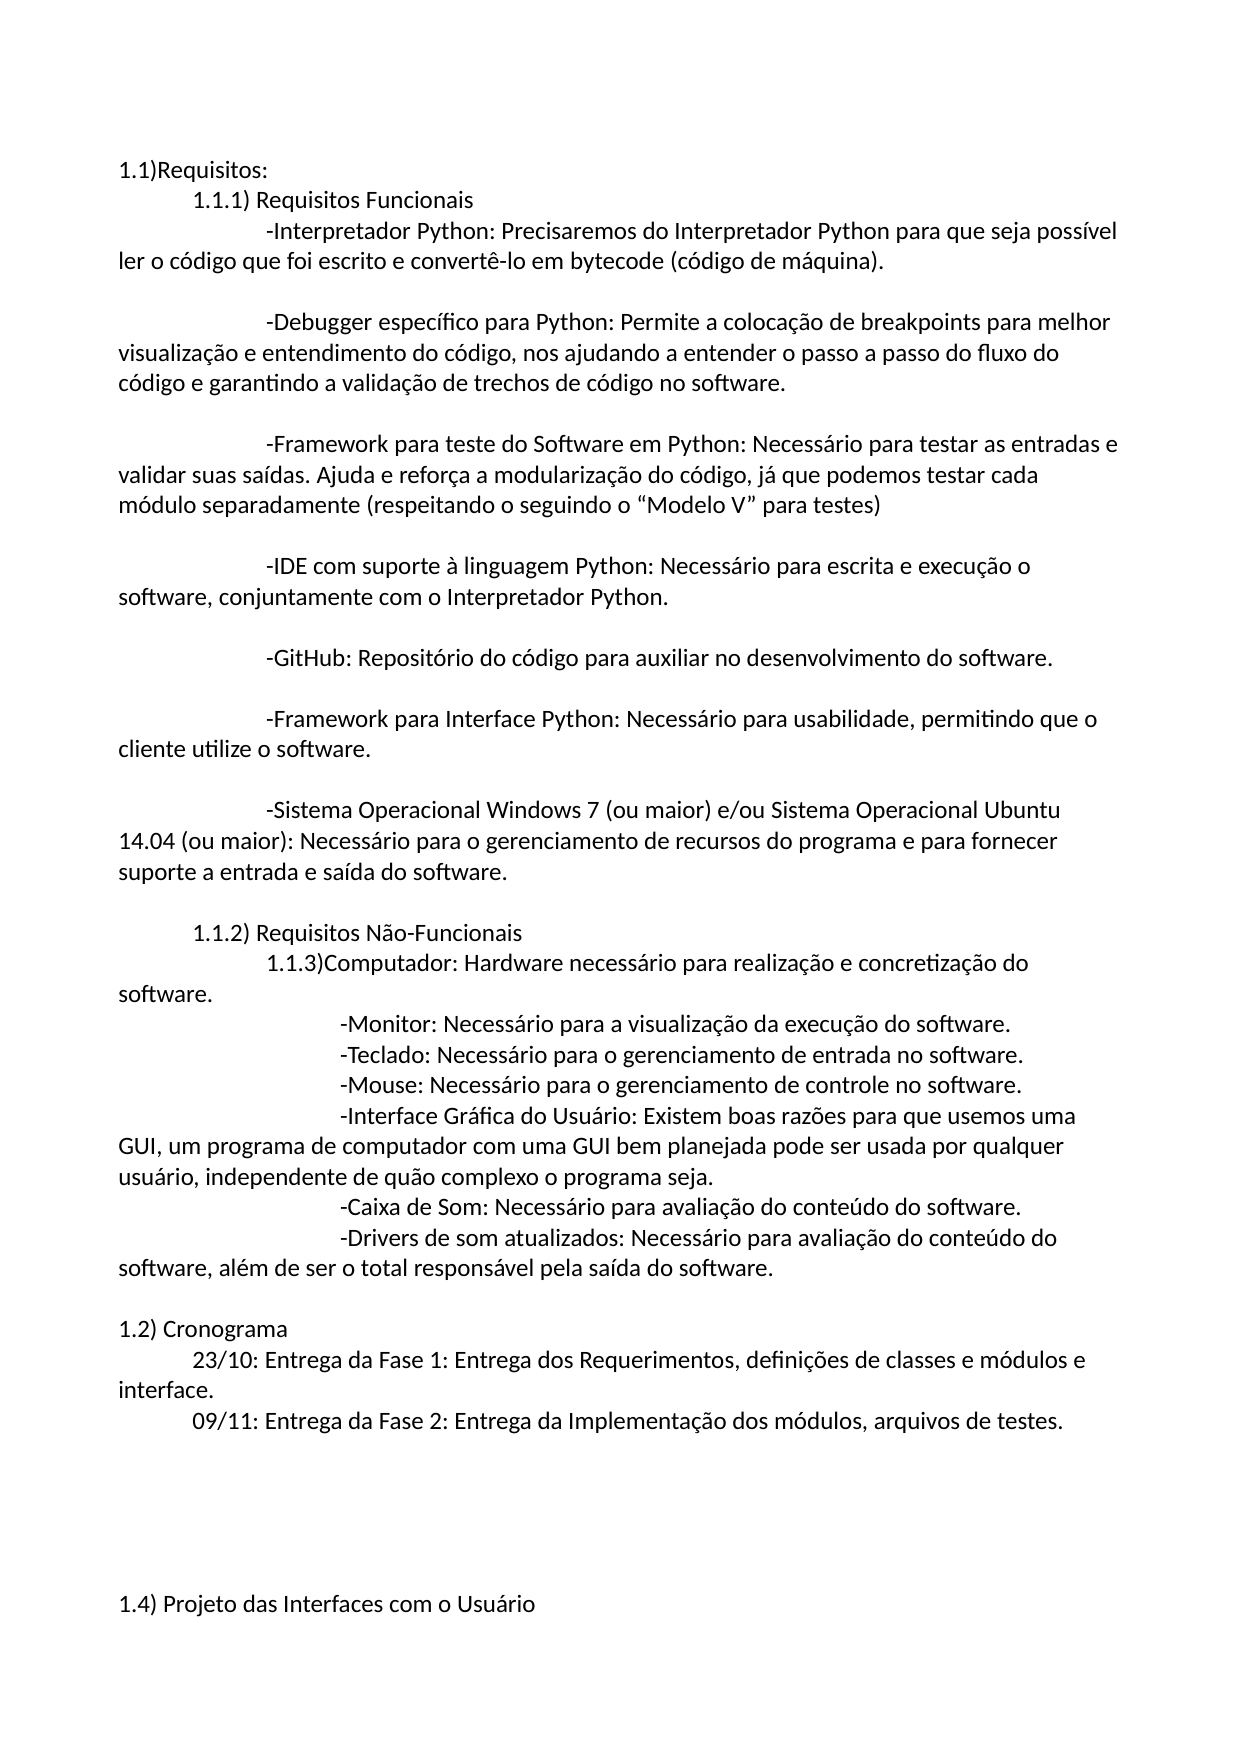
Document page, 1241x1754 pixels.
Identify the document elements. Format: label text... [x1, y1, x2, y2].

text 23/10: Entrega da Fase 1: Entrega dos Requerimentos, definições de classes e módulos e interface. [118, 1344, 1122, 1405]
text 1.2) Cronograma [118, 1313, 1122, 1344]
text -Drivers de som atualizados: Necessário para avaliação do conteúdo do software, além de ser o total responsável pela saída do software. [118, 1222, 1122, 1313]
text -Interpretador Python: Precisaremos do Interpretador Python para que seja possível ler o código que foi escrito e convertê-lo em bytecode (código de máquina). [118, 215, 1122, 276]
text -Framework para teste do Software em Python: Necessário para testar as entradas e validar suas saídas. Ajuda e reforça a modularização do código, já que podemos testar cada módulo separadamente (respeitando o seguindo o “Modelo V” para testes) [118, 398, 1122, 520]
text 1.4) Projeto das Interfaces com o Usuário [118, 1588, 1122, 1619]
text -Framework para Interface Python: Necessário para usabilidade, permitindo que o cliente utilize o software. [118, 703, 1122, 764]
text 1.1)Requisitos: [118, 154, 1122, 184]
text -Sistema Operacional Windows 7 (ou maior) e/ou Sistema Operacional Ubuntu 14.04 (ou maior): Necessário para o gerenciamento de recursos do programa e para fornecer suporte a entrada e saída do software. [118, 764, 1122, 886]
text -GitHub: Repositório do código para auxiliar no desenvolvimento do software. [118, 612, 1122, 673]
text 09/11: Entrega da Fase 2: Entrega da Implementação dos módulos, arquivos de testes. [118, 1405, 1122, 1436]
text -IDE com suporte à linguagem Python: Necessário para escrita e execução o software, conjuntamente com o Interpretador Python. [118, 551, 1122, 612]
text 1.1.1) Requisitos Funcionais [118, 184, 1122, 215]
text 1.1.2) Requisitos Não-Funcionais 1.1.3)Computador: Hardware necessário para realização e concretização do software. [118, 886, 1122, 1008]
text -Debugger específico para Python: Permite a colocação de breakpoints para melhor visualização e entendimento do código, nos ajudando a entender o passo a passo do fluxo do código e garantindo a validação de trechos de código no software. [118, 276, 1122, 398]
text -Monitor: Necessário para a visualização da execução do software. -Teclado: Necessário para o gerenciamento de entrada no software. -Mouse: Necessário para o gerenciamento de controle no software. -Interface Gráfica do Usuário: Existem boas razões para que usemos uma GUI, um programa de computador com uma GUI bem planejada pode ser usada por qualquer usuário, independente de quão complexo o programa seja. -Caixa de Som: Necessário para avaliação do conteúdo do software. [118, 1008, 1122, 1222]
